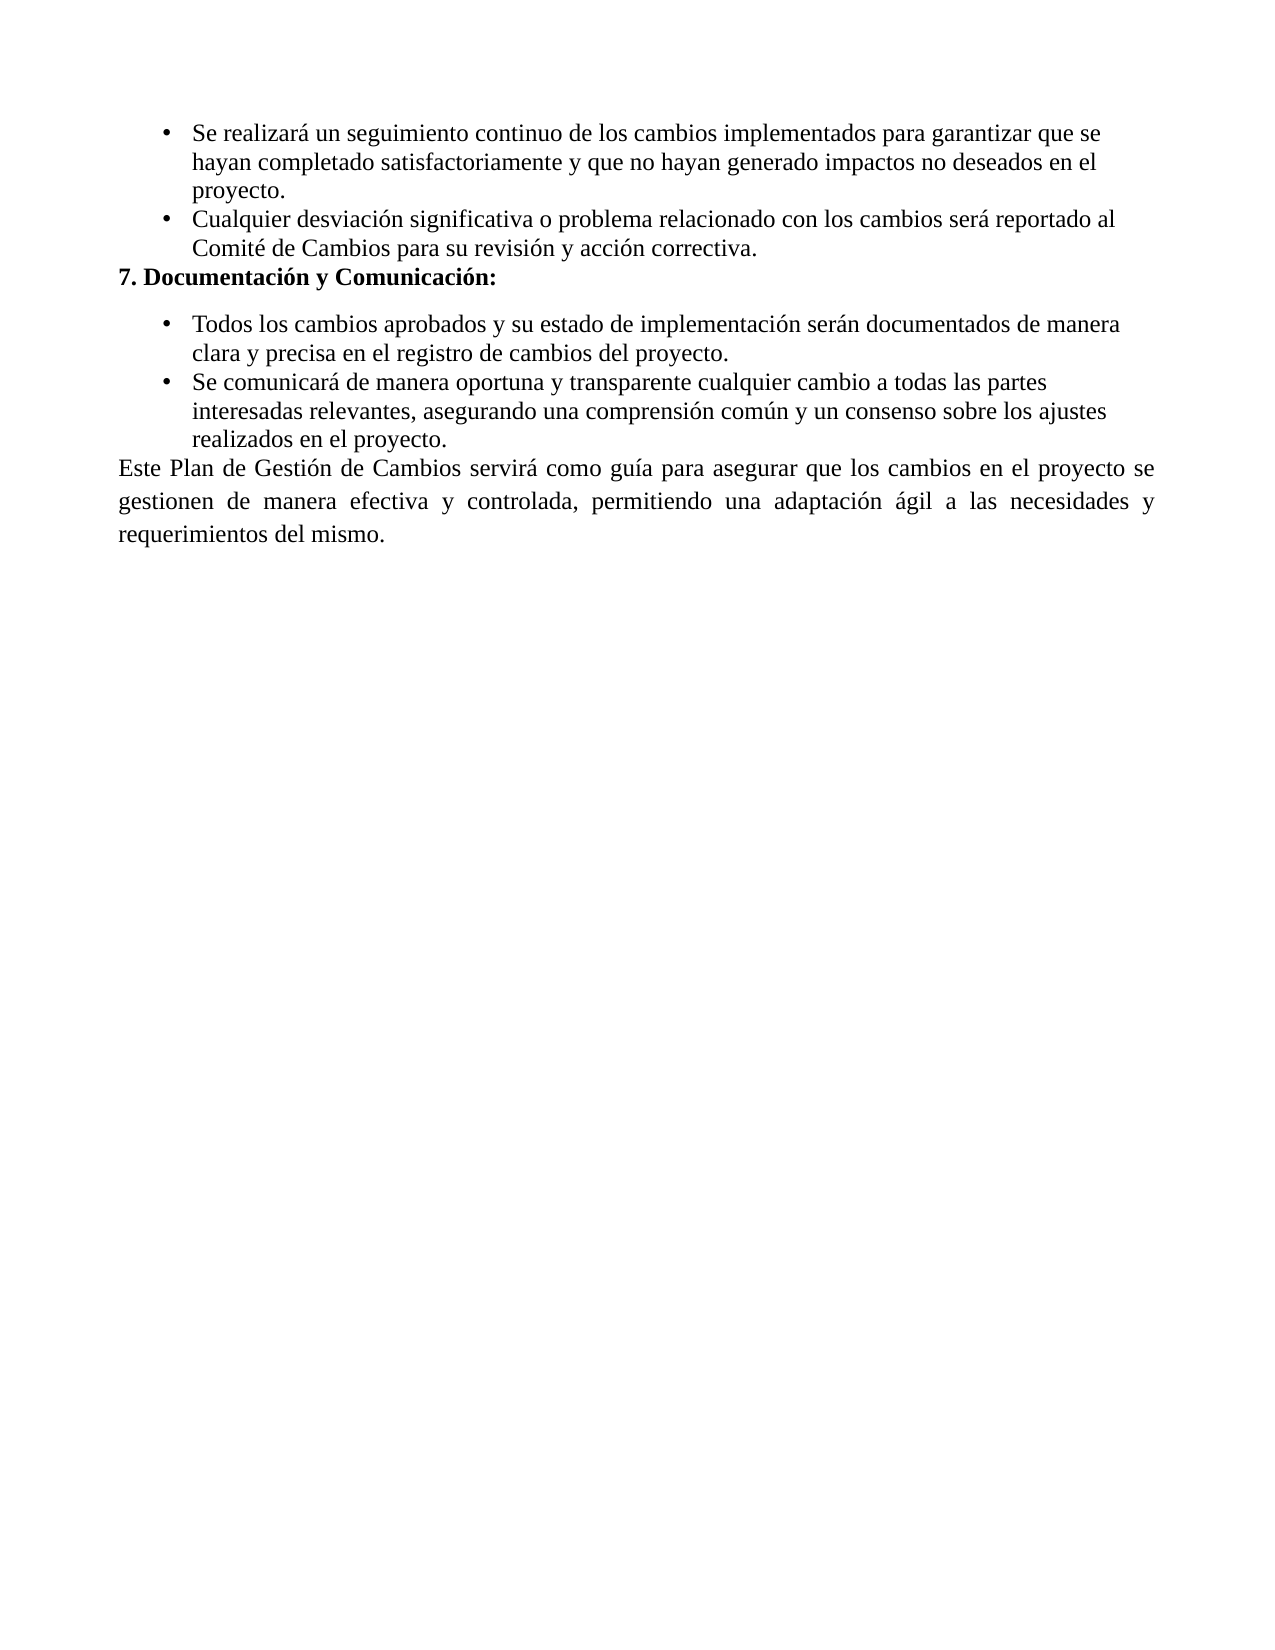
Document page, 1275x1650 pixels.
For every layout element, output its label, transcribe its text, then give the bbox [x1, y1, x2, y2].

text 7. Documentación y Comunicación: [118, 262, 1157, 291]
list Se comunicará de manera oportuna y transparente cualquier cambio a todas las partes interesadas relevantes, asegurando una comprensión común y un consenso sobre los ajustes realizados en el proyecto. [162, 367, 1157, 453]
list Todos los cambios aprobados y su estado de implementación serán documentados de manera clara y precisa en el registro de cambios del proyecto. [162, 309, 1157, 367]
text Este Plan de Gestión de Cambios servirá como guía para asegurar que los cambios en el proyecto se gestionen de manera efectiva y controlada, permitiendo una adaptación ágil a las necesidades y requerimientos del mismo. [118, 453, 1157, 548]
list Cualquier desviación significativa o problema relacionado con los cambios será reportado al Comité de Cambios para su revisión y acción correctiva. [162, 204, 1157, 262]
list Se realizará un seguimiento continuo de los cambios implementados para garantizar que se hayan completado satisfactoriamente y que no hayan generado impactos no deseados en el proyecto. [162, 118, 1157, 204]
